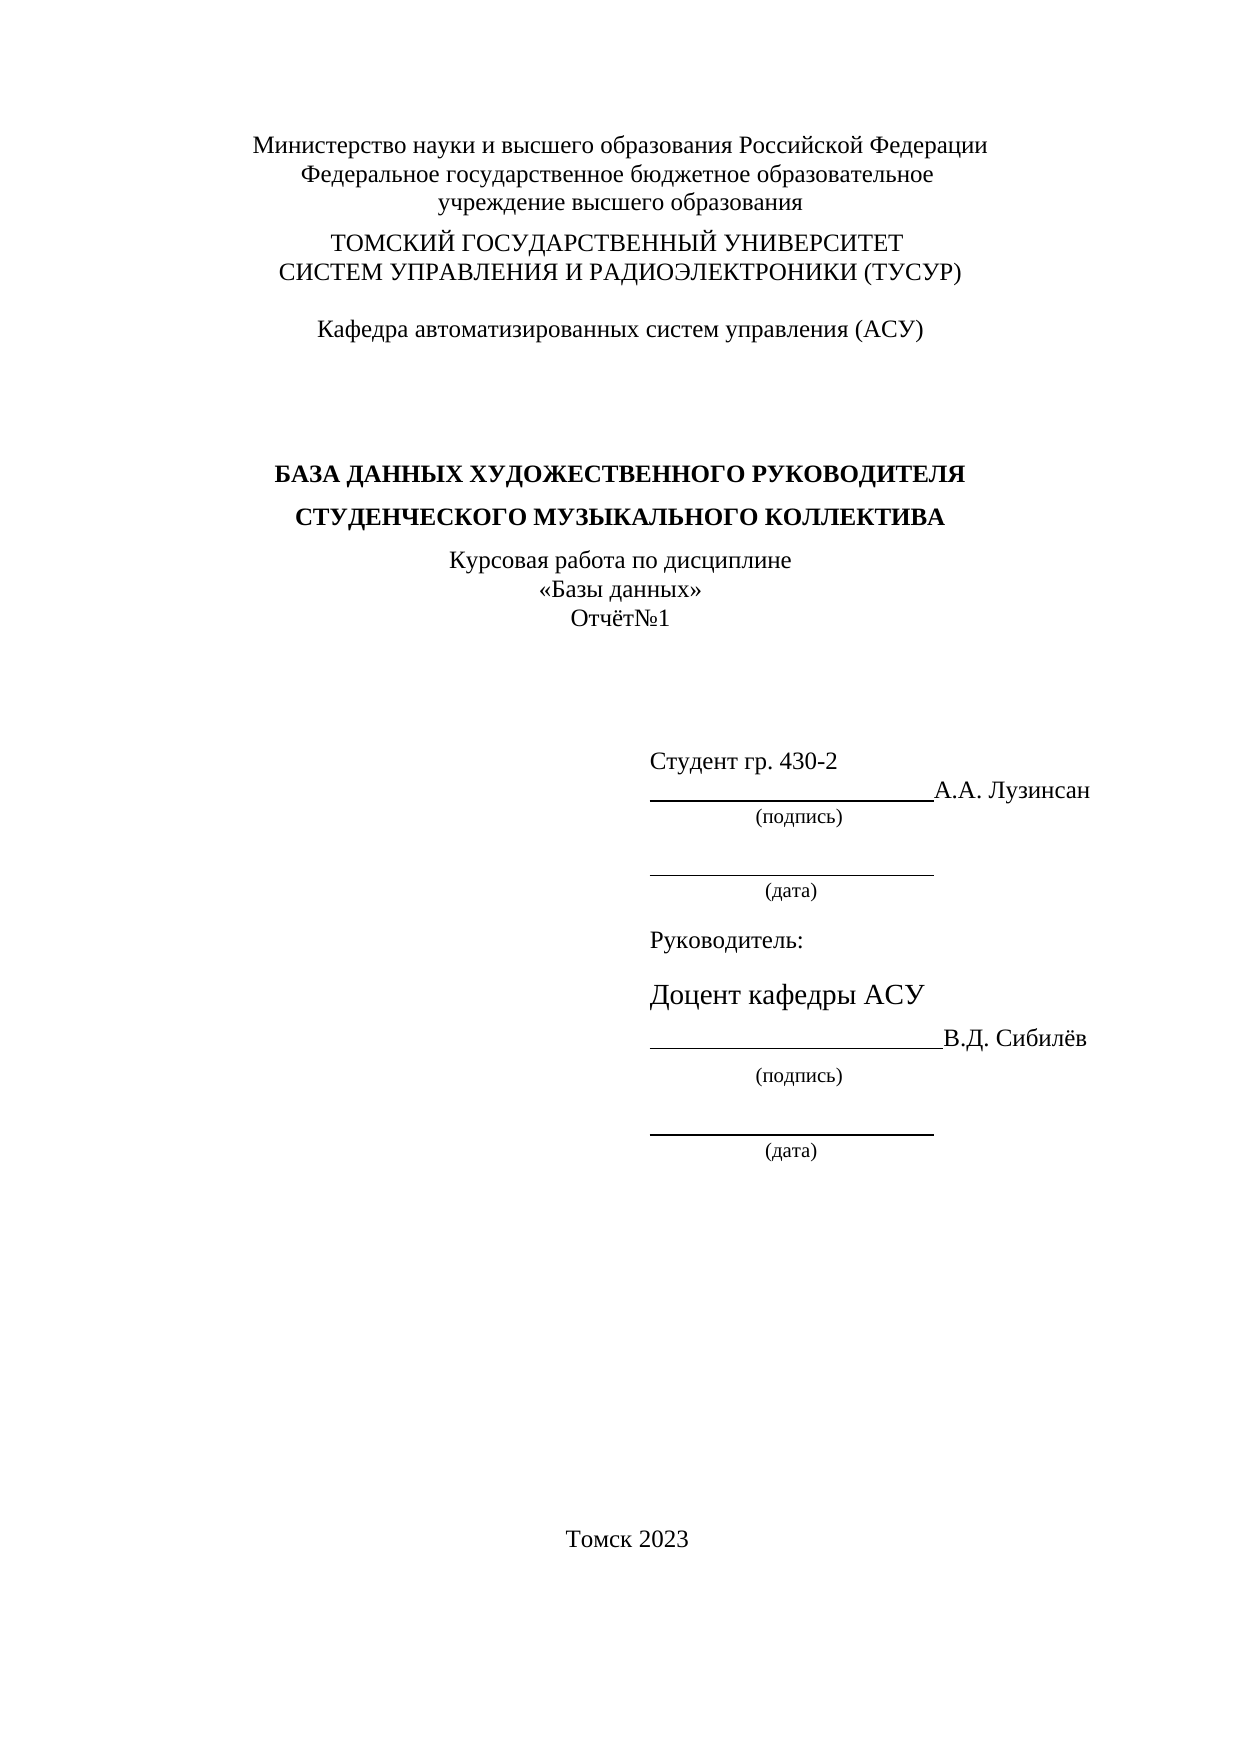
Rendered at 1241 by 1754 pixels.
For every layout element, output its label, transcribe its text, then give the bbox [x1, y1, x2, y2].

text Томск 2023 [243, 1524, 1011, 1553]
text Студент гр. 430-2 [649, 746, 1122, 775]
text ТОМСКИЙ ГОСУДАРСТВЕННЫЙ УНИВЕРСИТЕТ СИСТЕМ УПРАВЛЕНИЯ И РАДИОЭЛЕКТРОНИКИ (ТУСУР) [118, 228, 1122, 314]
text Кафедра автоматизированных систем управления (АСУ) [118, 314, 1122, 343]
text (подпись) [652, 1063, 1122, 1087]
text База данных ХУДОЖЕСТВЕННОГО руководителя студенческого музыкального КОЛЛЕКТИВА [118, 459, 1122, 531]
text В.Д. Сибилёв [649, 1023, 1122, 1051]
text (дата) [652, 1138, 1122, 1162]
text Министерство науки и высшего образования Российской Федерации Федеральное государственное бюджетное образовательное учреждение высшего образования [118, 130, 1122, 216]
text Курсовая работа по дисциплине «Базы данных» Отчёт№1 [118, 545, 1122, 631]
text (дата) [652, 878, 1122, 902]
text Доцент кафедры АСУ [649, 977, 1122, 1011]
text Руководитель: [649, 926, 1122, 954]
text (подпись) [652, 804, 1122, 828]
text А.А. Лузинсан [649, 775, 1122, 804]
